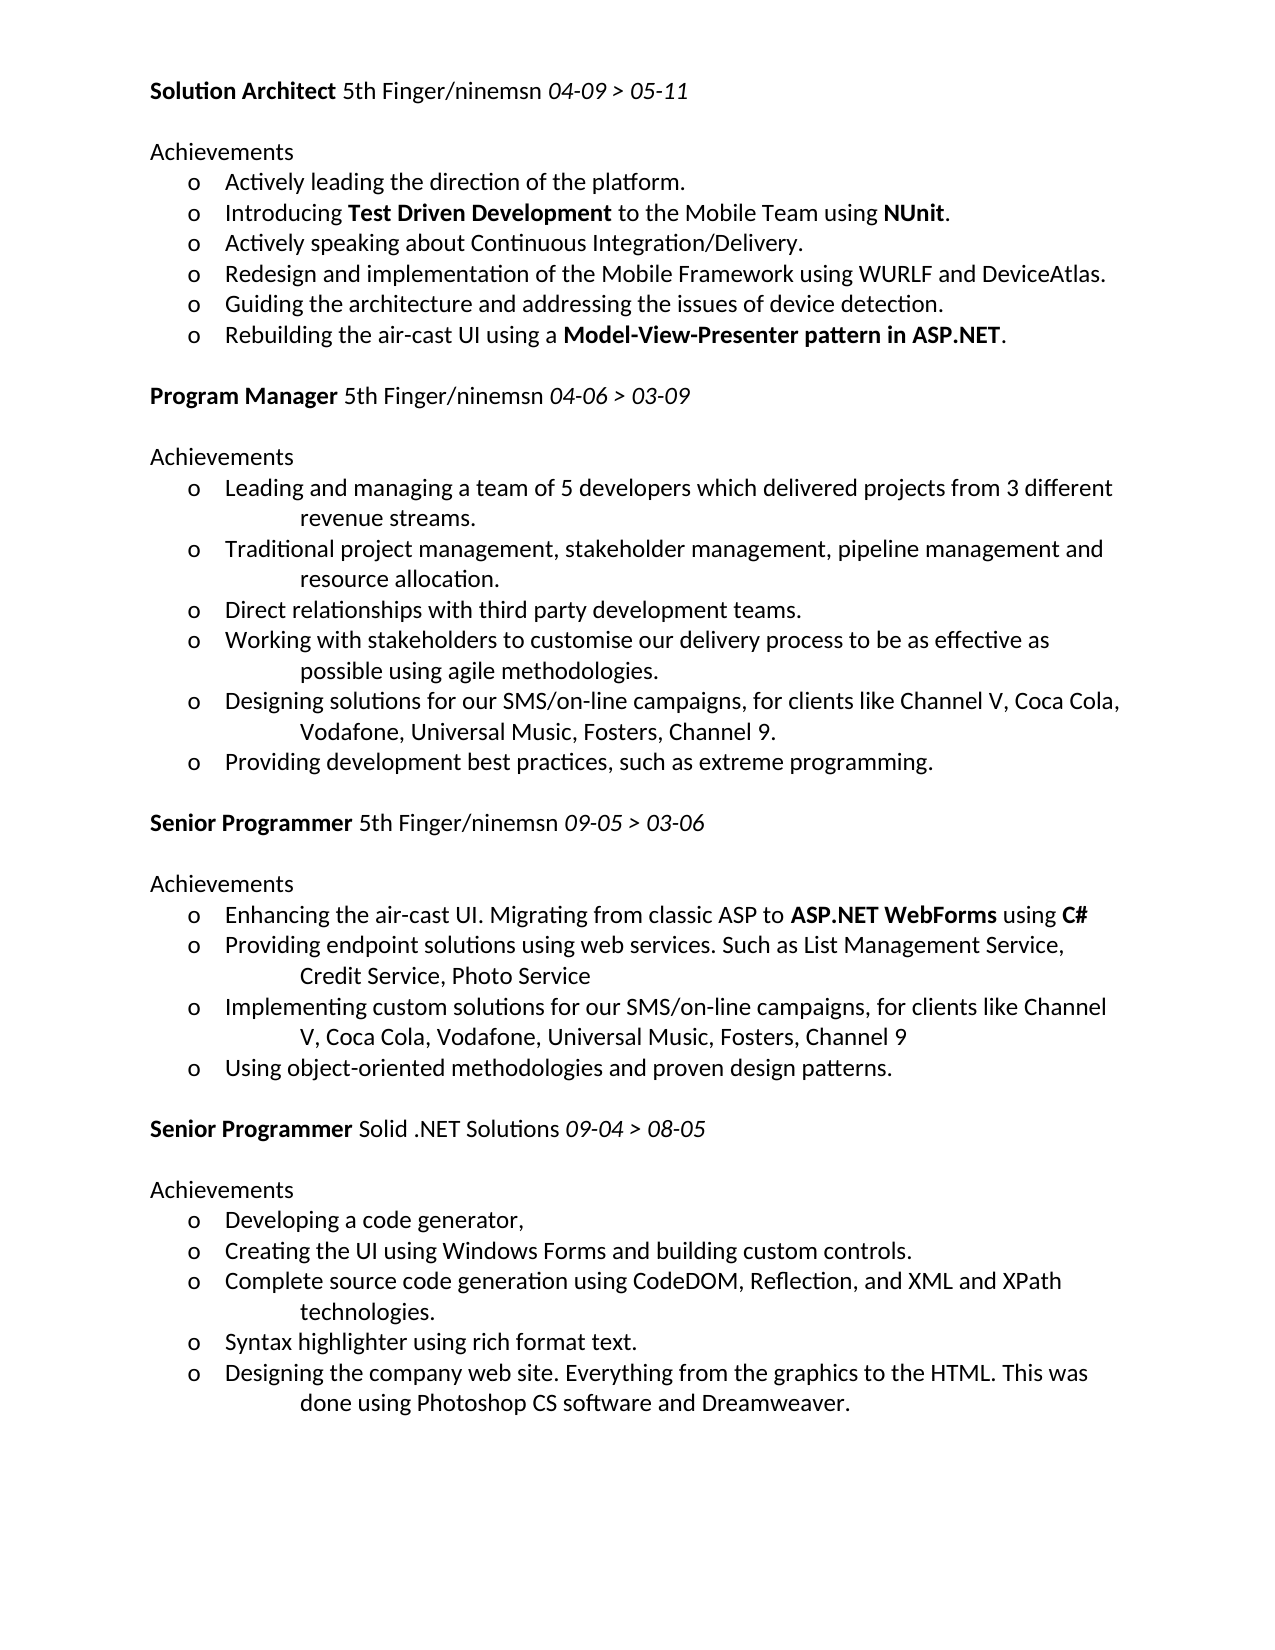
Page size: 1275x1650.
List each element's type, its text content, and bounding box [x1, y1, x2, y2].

list Syntax highlighter using rich format text. [187, 1326, 1125, 1357]
list Guiding the architecture and addressing the issues of device detection. [187, 289, 1125, 319]
text Achievements [150, 441, 1125, 472]
list Introducing Test Driven Development to the Mobile Team using NUnit. [187, 197, 1125, 228]
list Using object-oriented methodologies and proven design patterns. [187, 1052, 1125, 1082]
list Complete source code generation using CodeDOM, Reflection, and XML and XPath technologies. [187, 1265, 1125, 1326]
list Traditional project management, stakeholder management, pipeline management and resource allocation. [187, 533, 1125, 594]
text Achievements [150, 868, 1125, 899]
list Creating the UI using Windows Forms and building custom controls. [187, 1235, 1125, 1265]
list Designing solutions for our SMS/on-line campaigns, for clients like Channel V, Coca Cola, Vodafone, Universal Music, Fosters, Channel 9. [187, 685, 1125, 746]
text Program Manager 5th Finger/ninemsn 04-06 > 03-09 [150, 380, 1125, 411]
list Leading and managing a team of 5 developers which delivered projects from 3 different revenue streams. [187, 472, 1125, 533]
list Developing a code generator, [187, 1204, 1125, 1235]
list Rebuilding the air-cast UI using a Model-View-Presenter pattern in ASP.NET. [187, 319, 1125, 350]
list Actively speaking about Continuous Integration/Delivery. [187, 228, 1125, 258]
text Achievements [150, 136, 1125, 167]
list Providing development best practices, such as extreme programming. [187, 746, 1125, 777]
list Actively leading the direction of the platform. [187, 167, 1125, 197]
text Achievements [150, 1174, 1125, 1204]
list Enhancing the air-cast UI. Migrating from classic ASP to ASP.NET WebForms using C# [187, 899, 1125, 929]
list Redesign and implementation of the Mobile Framework using WURLF and DeviceAtlas. [187, 258, 1125, 289]
list Implementing custom solutions for our SMS/on-line campaigns, for clients like Channel V, Coca Cola, Vodafone, Universal Music, Fosters, Channel 9 [187, 991, 1125, 1052]
list Direct relationships with third party development teams. [187, 594, 1125, 624]
list Designing the company web site. Everything from the graphics to the HTML. This was done using Photoshop CS software and Dreamweaver. [187, 1357, 1125, 1418]
list Providing endpoint solutions using web services. Such as List Management Service, Credit Service, Photo Service [187, 929, 1125, 991]
text Solution Architect 5th Finger/ninemsn 04-09 > 05-11 [150, 75, 1125, 106]
text Senior Programmer Solid .NET Solutions 09-04 > 08-05 [150, 1113, 1125, 1143]
text Senior Programmer 5th Finger/ninemsn 09-05 > 03-06 [150, 807, 1125, 838]
list Working with stakeholders to customise our delivery process to be as effective as possible using agile methodologies. [187, 624, 1125, 685]
